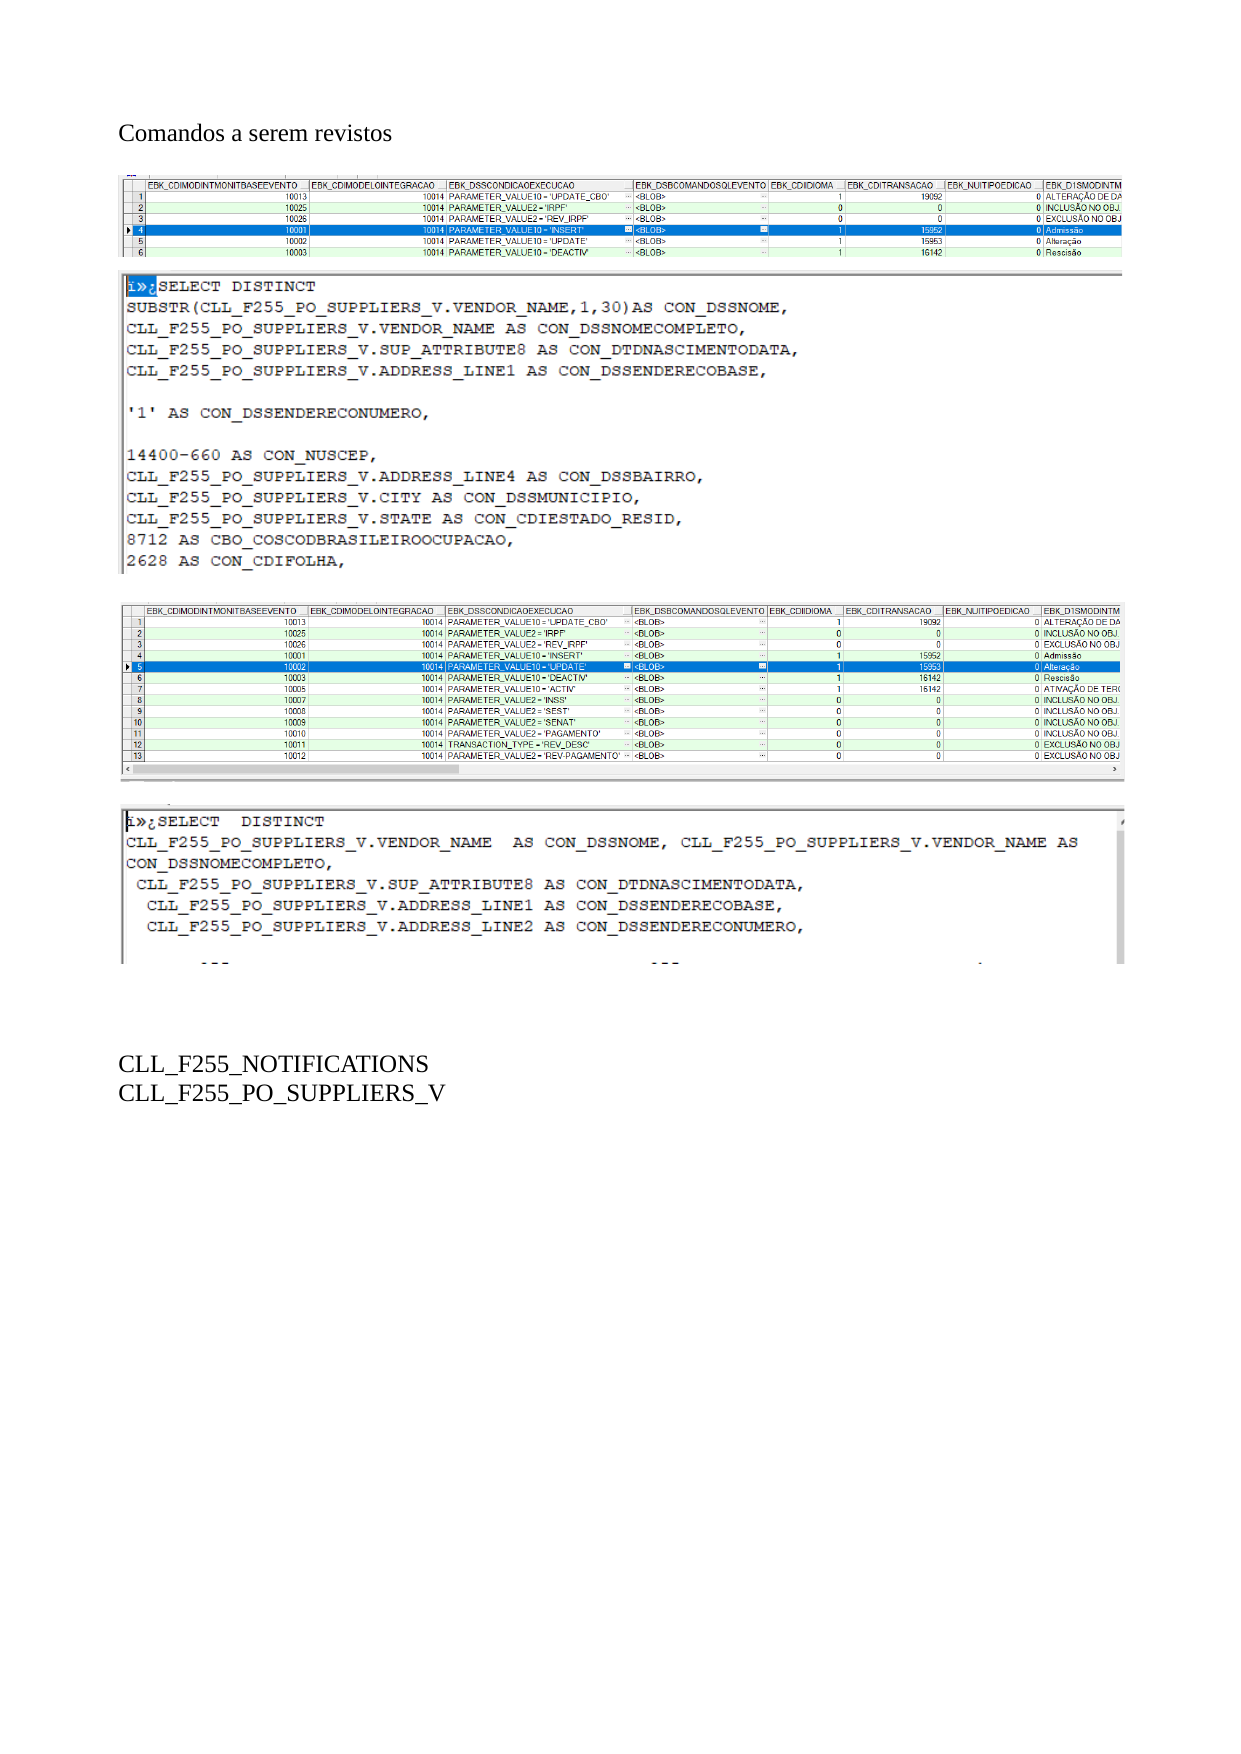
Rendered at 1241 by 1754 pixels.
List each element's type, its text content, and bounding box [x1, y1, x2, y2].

picture [120, 602, 1125, 782]
picture [118, 270, 1123, 574]
text Comandos a serem revistos [118, 118, 1122, 147]
text CLL_F255_NOTIFICATIONS [118, 1049, 1122, 1078]
picture [118, 175, 1123, 257]
text CLL_F255_PO_SUPPLIERS_V [118, 1078, 1122, 1251]
picture [120, 804, 1125, 964]
